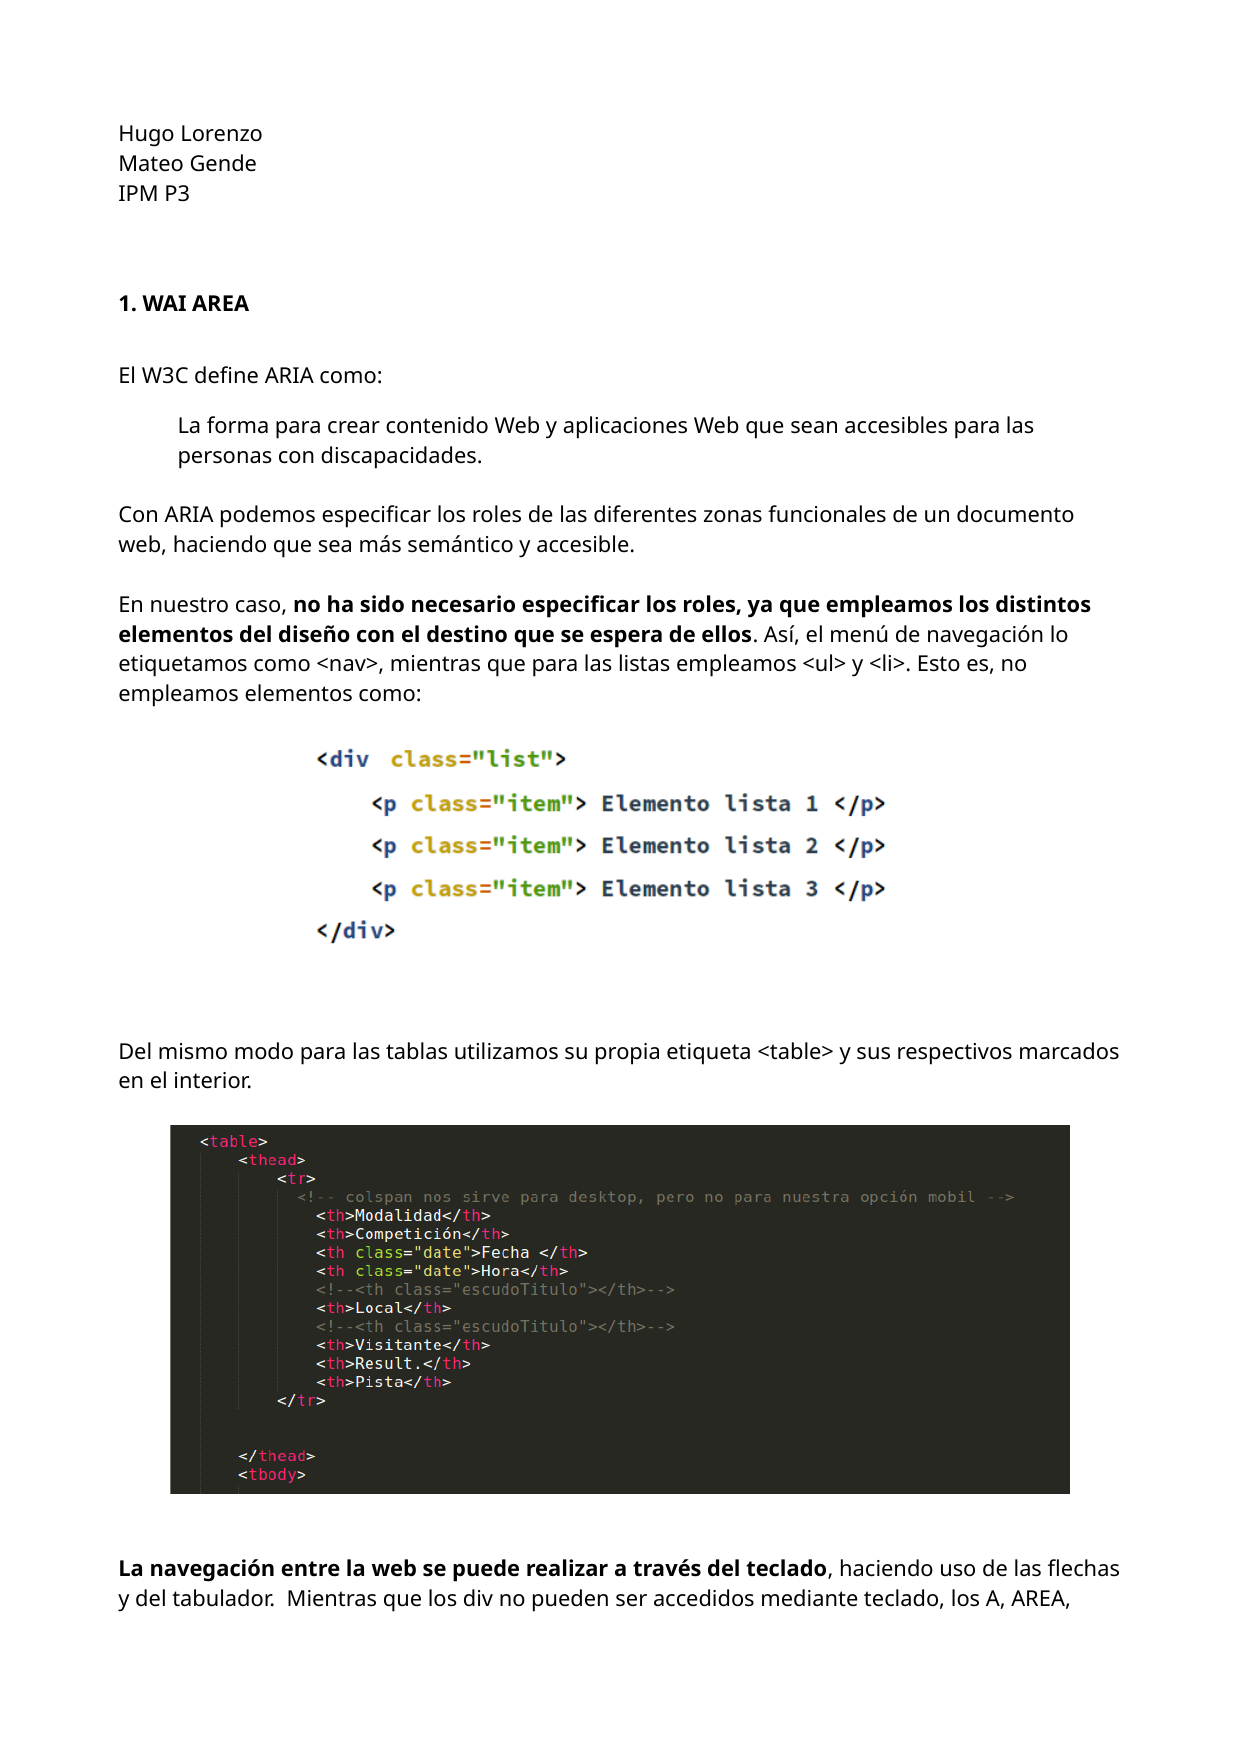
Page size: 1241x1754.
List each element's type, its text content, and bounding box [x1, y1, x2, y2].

text Mateo Gende [118, 148, 1122, 178]
text El W3C define ARIA como: [118, 360, 1122, 390]
subtitle 1. WAI AREA [118, 288, 1122, 318]
text En nuestro caso, no ha sido necesario especificar los roles, ya que empleamos los distintos elementos del diseño con el destino que se espera de ellos. Así, el menú de navegación lo etiquetamos como <nav>, mientras que para las listas empleamos <ul> y <li>. Esto es, no empleamos elementos como: [118, 589, 1122, 708]
text Con ARIA podemos especificar los roles de las diferentes zonas funcionales de un documento web, haciendo que sea más semántico y accesible. [118, 499, 1122, 559]
text La navegación entre la web se puede realizar a través del teclado, haciendo uso de las flechas y del tabulador. Mientras que los div no pueden ser accedidos mediante teclado, los A, AREA, [118, 1553, 1122, 1613]
picture [308, 737, 932, 954]
text Hugo Lorenzo [118, 118, 1122, 148]
text La forma para crear contenido Web y aplicaciones Web que sean accesibles para las personas con discapacidades. [177, 410, 1063, 470]
text Del mismo modo para las tablas utilizamos su propia etiqueta <table> y sus respectivos marcados en el interior. [118, 1036, 1122, 1095]
picture [170, 1125, 1070, 1494]
text IPM P3 [118, 178, 1122, 207]
